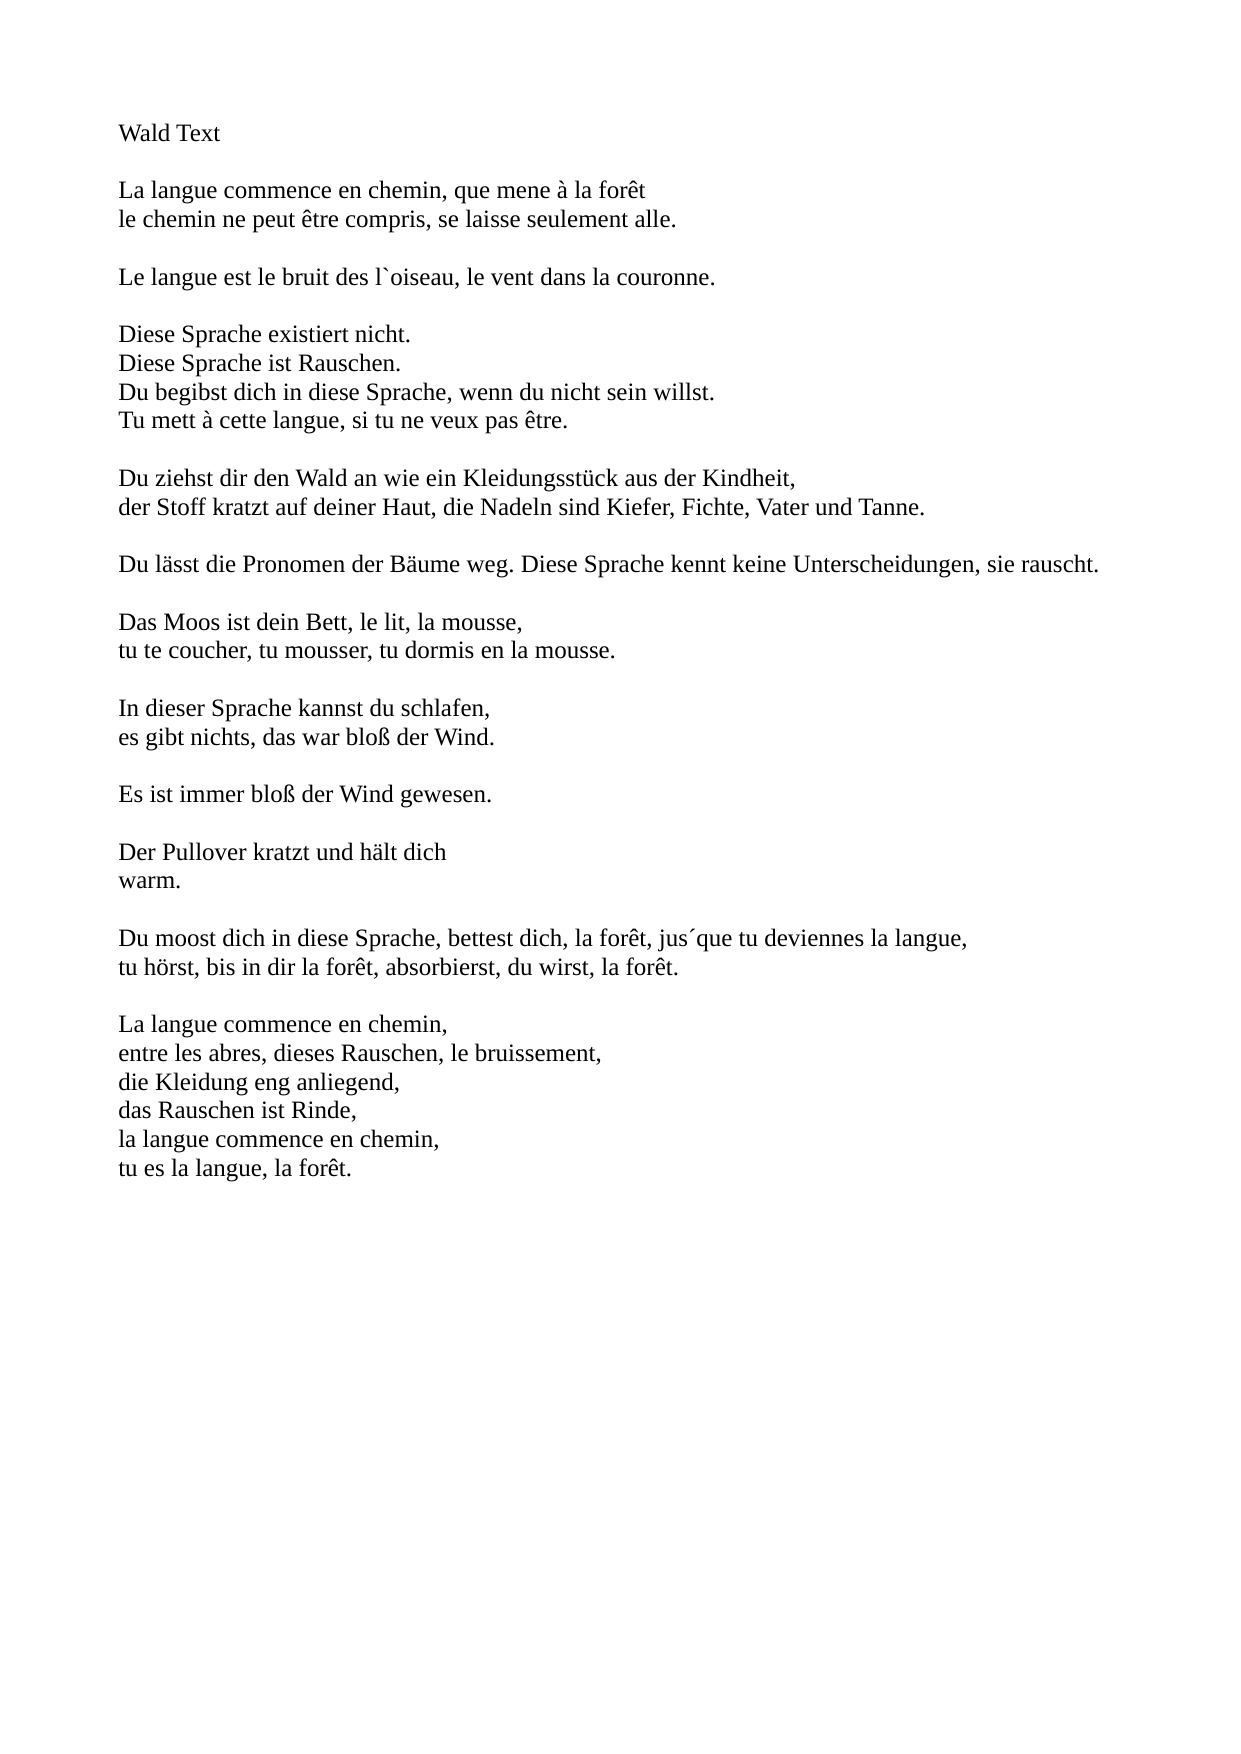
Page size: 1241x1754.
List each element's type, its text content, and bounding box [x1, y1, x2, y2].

text La langue commence en chemin, [118, 1009, 1122, 1038]
text Diese Sprache ist Rauschen. [118, 348, 1122, 377]
text Tu mett à cette langue, si tu ne veux pas être. [118, 406, 1122, 434]
text In dieser Sprache kannst du schlafen, [118, 693, 1122, 722]
text Le langue est le bruit des l`oiseau, le vent dans la couronne. [118, 233, 1122, 291]
text der Stoff kratzt auf deiner Haut, die Nadeln sind Kiefer, Fichte, Vater und Tanne. [118, 492, 1122, 521]
text La langue commence en chemin, que mene à la forêt [118, 176, 1122, 204]
text tu hörst, bis in dir la forêt, absorbierst, du wirst, la forêt. [118, 952, 1122, 981]
text Es ist immer bloß der Wind gewesen. [118, 779, 1122, 808]
text Du ziehst dir den Wald an wie ein Kleidungsstück aus der Kindheit, [118, 463, 1122, 492]
text die Kleidung eng anliegend, [118, 1067, 1122, 1096]
text Du begibst dich in diese Sprache, wenn du nicht sein willst. [118, 377, 1122, 406]
text entre les abres, dieses Rauschen, le bruissement, [118, 1038, 1122, 1067]
text Wald Text [118, 118, 1122, 147]
text Du moost dich in diese Sprache, bettest dich, la forêt, jus´que tu deviennes la langue, [118, 923, 1122, 952]
text Diese Sprache existiert nicht. [118, 319, 1122, 348]
text Du lässt die Pronomen der Bäume weg. Diese Sprache kennt keine Unterscheidungen, sie rauscht. [118, 549, 1122, 578]
text das Rauschen ist Rinde, [118, 1096, 1122, 1124]
text tu es la langue, la forêt. [118, 1153, 1122, 1182]
text la langue commence en chemin, [118, 1124, 1122, 1153]
text le chemin ne peut être compris, se laisse seulement alle. [118, 204, 1122, 233]
text es gibt nichts, das war bloß der Wind. [118, 722, 1122, 751]
text Das Moos ist dein Bett, le lit, la mousse, [118, 607, 1122, 636]
text tu te coucher, tu mousser, tu dormis en la mousse. [118, 636, 1122, 664]
text Der Pullover kratzt und hält dich [118, 837, 1122, 866]
text warm. [118, 866, 1122, 894]
